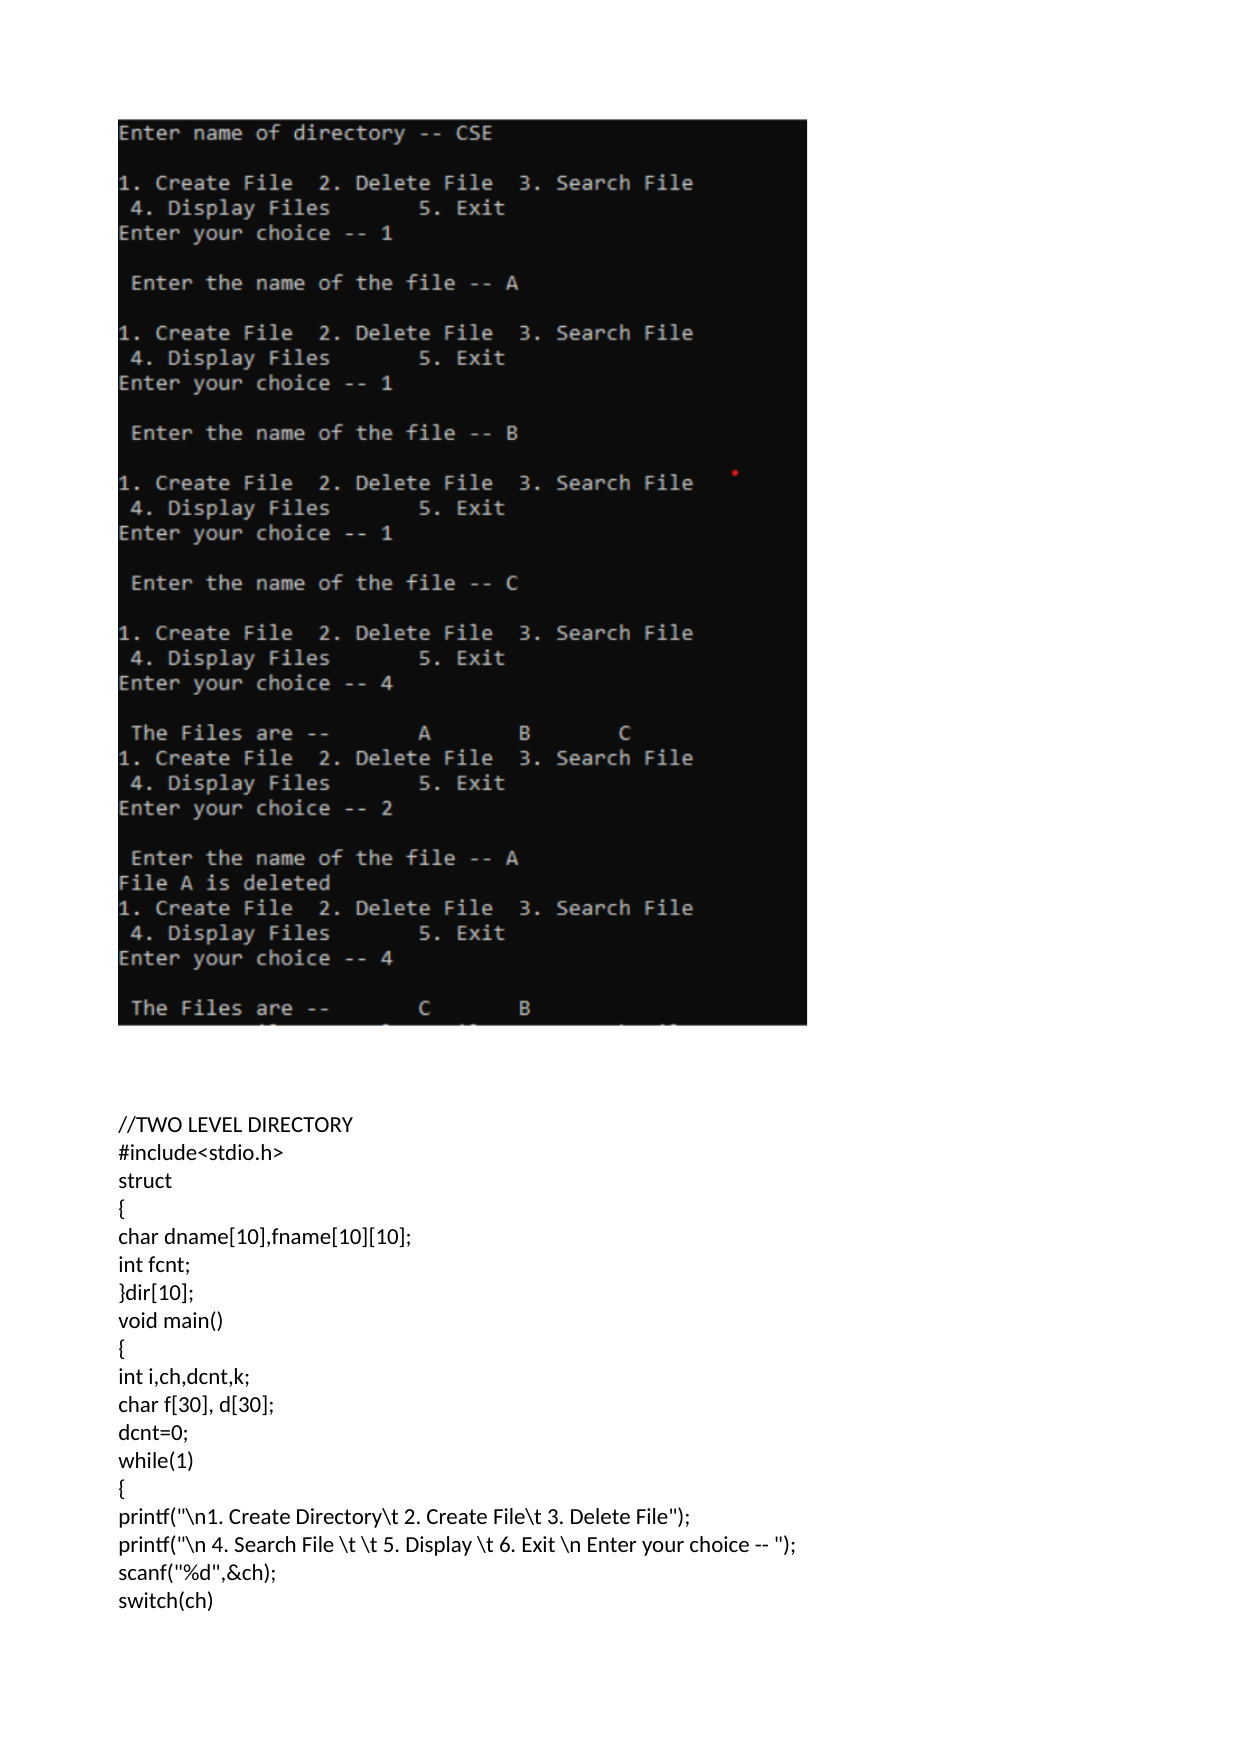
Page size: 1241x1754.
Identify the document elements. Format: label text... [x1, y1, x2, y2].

text struct [118, 1166, 1122, 1194]
text char dname[10],fname[10][10]; [118, 1222, 1122, 1250]
text }dir[10]; [118, 1278, 1122, 1306]
text int fcnt; [118, 1250, 1122, 1278]
text //TWO LEVEL DIRECTORY [118, 1110, 1122, 1138]
text switch(ch) [118, 1586, 1122, 1614]
text dcnt=0; [118, 1418, 1122, 1446]
text printf("\n1. Create Directory\t 2. Create File\t 3. Delete File"); [118, 1502, 1122, 1530]
text scanf("%d",&ch); [118, 1558, 1122, 1586]
text { [118, 1194, 1122, 1222]
text #include<stdio.h> [118, 1138, 1122, 1166]
text void main() [118, 1306, 1122, 1334]
text printf("\n 4. Search File \t \t 5. Display \t 6. Exit \n Enter your choice -- "); [118, 1530, 1122, 1558]
text char f[30], d[30]; [118, 1390, 1122, 1418]
text { [118, 1334, 1122, 1362]
text { [118, 1474, 1122, 1502]
text int i,ch,dcnt,k; [118, 1362, 1122, 1390]
text while(1) [118, 1446, 1122, 1474]
